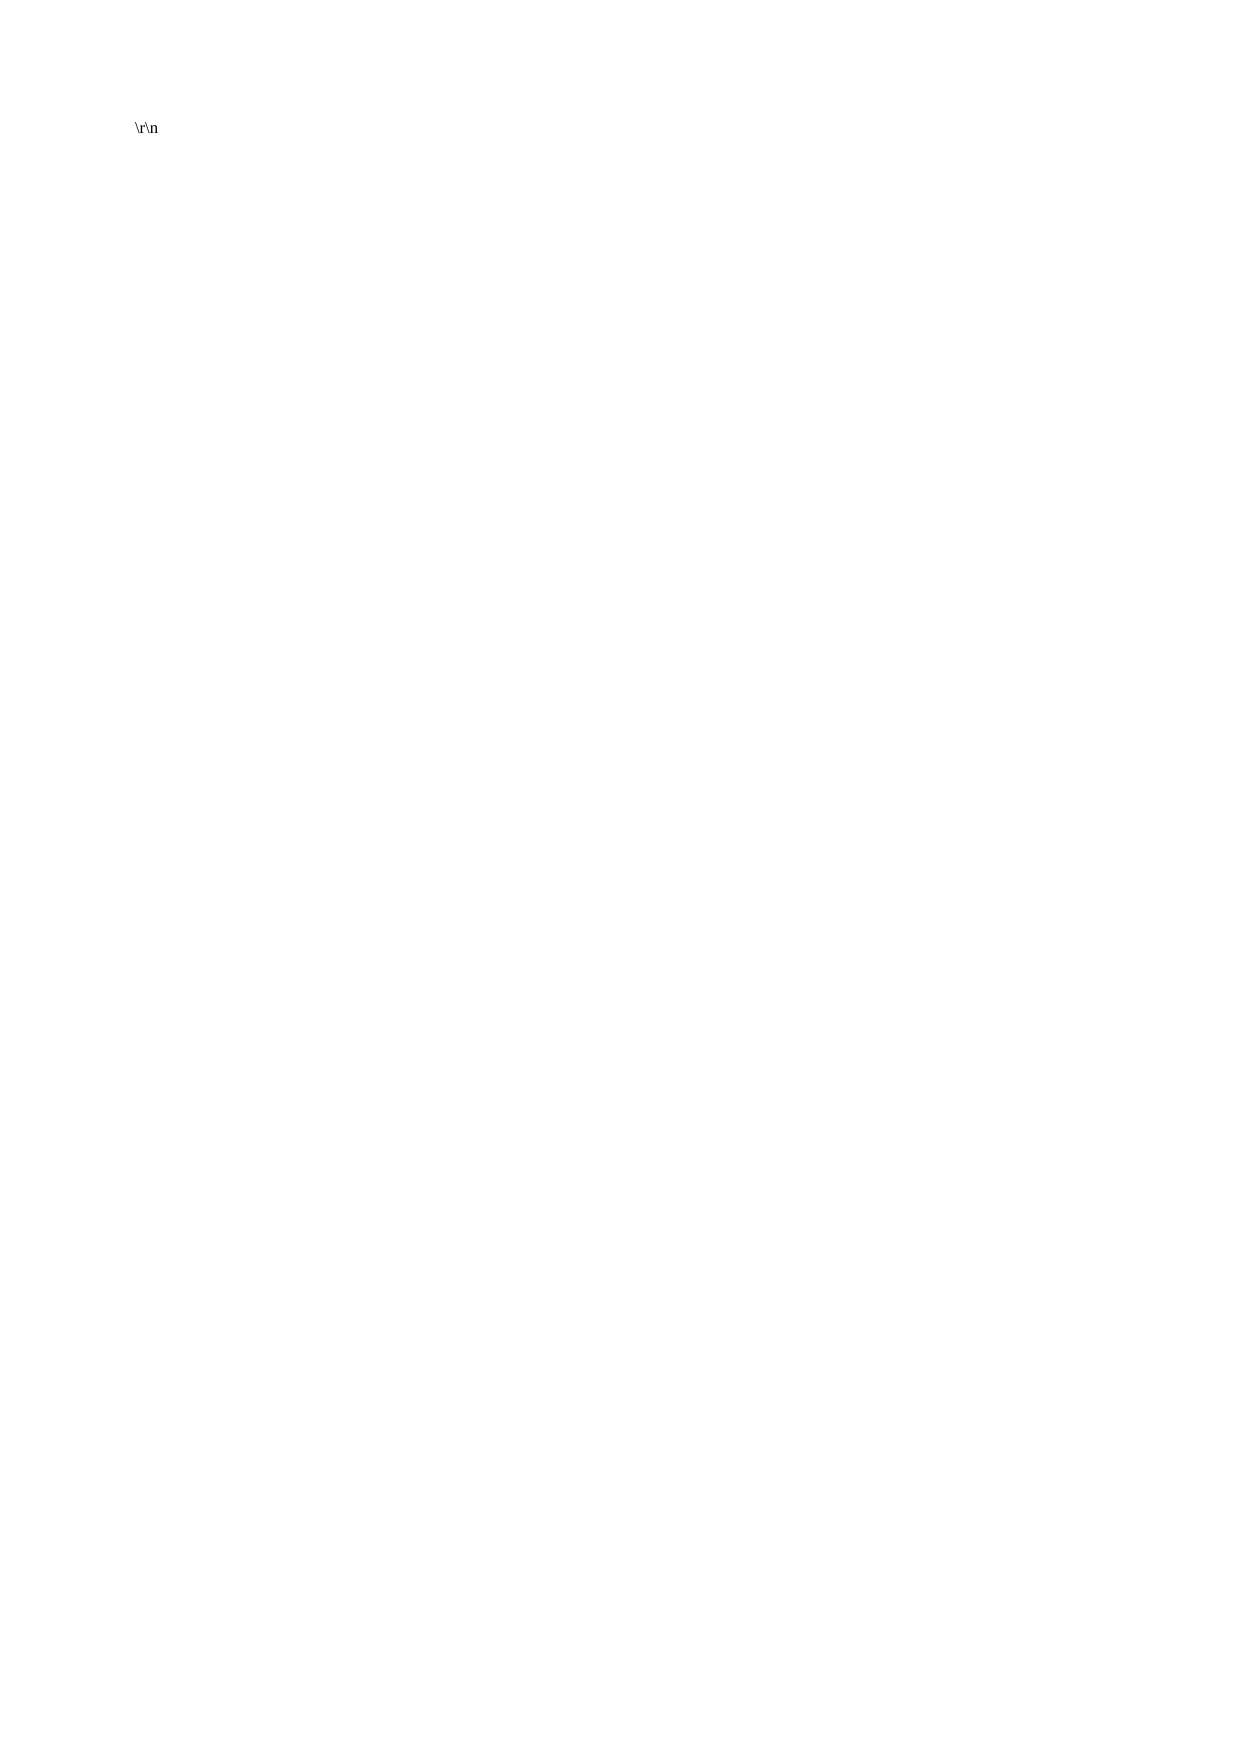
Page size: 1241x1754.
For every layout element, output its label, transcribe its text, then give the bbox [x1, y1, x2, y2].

text \r\n [118, 118, 1122, 137]
